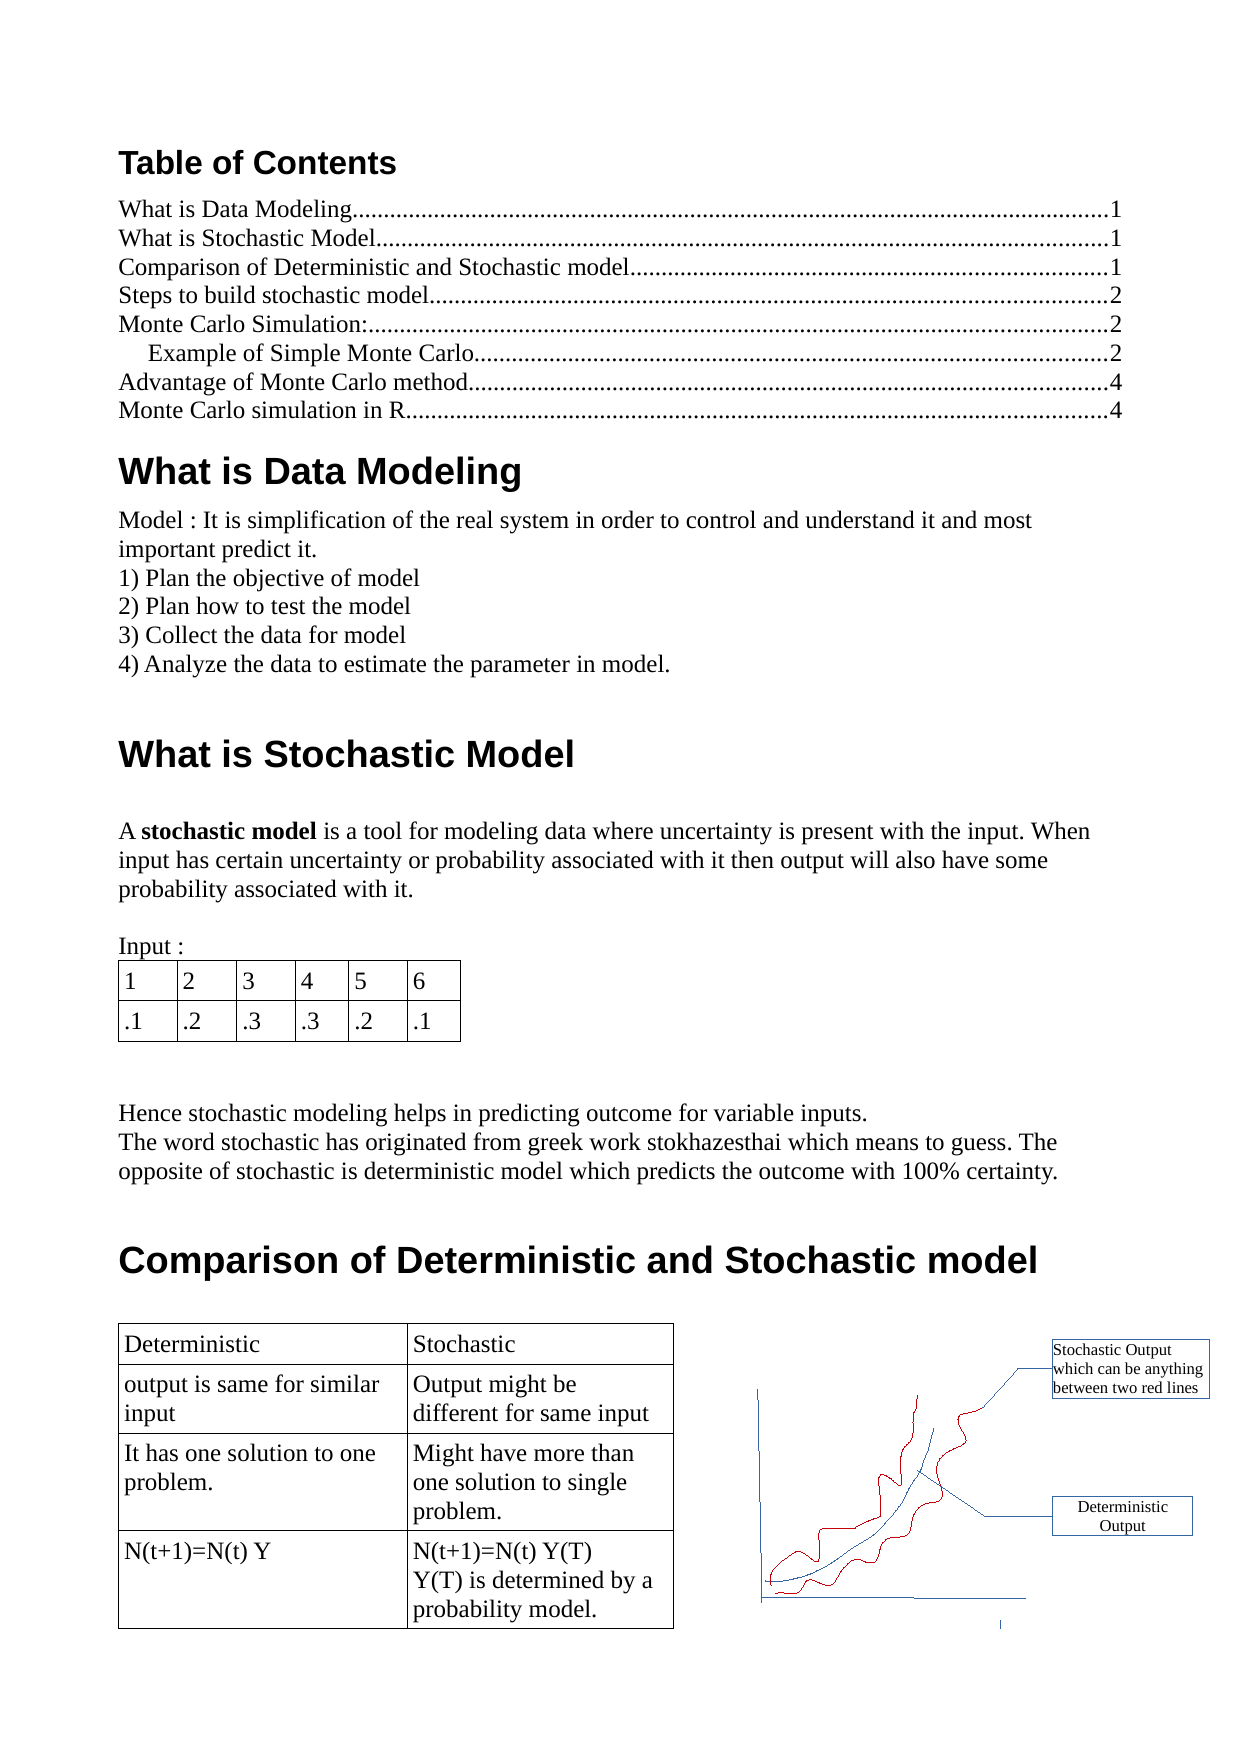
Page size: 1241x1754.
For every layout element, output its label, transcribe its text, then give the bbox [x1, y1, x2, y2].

text The word stochastic has originated from greek work stokhazesthai which means to guess. The opposite of stochastic is deterministic model which predicts the outcome with 100% certainty. [118, 1127, 1122, 1184]
table_cell It has one solution to one problem. [119, 1434, 407, 1530]
subtitle What is Stochastic Model [118, 731, 1122, 775]
text Model : It is simplification of the real system in order to control and understand it and most important predict it. [118, 505, 1122, 563]
table_cell .1 [119, 1001, 177, 1041]
text Steps to build stochastic model 2 [118, 280, 1122, 309]
table_header 2 [178, 961, 236, 1000]
subtitle What is Data Modeling [118, 449, 1122, 493]
text Monte Carlo simulation in R 4 [118, 395, 1122, 424]
table_cell .1 [408, 1001, 460, 1041]
text 2) Plan how to test the model [118, 591, 1122, 620]
table_header 6 [408, 961, 460, 1000]
subtitle Comparison of Deterministic and Stochastic model [118, 1238, 1122, 1282]
subtitle Table of Contents [118, 143, 1122, 182]
text Example of Simple Monte Carlo 2 [148, 338, 1122, 367]
table_cell .2 [178, 1001, 236, 1041]
table_header 3 [237, 961, 295, 1000]
table_header 1 [119, 961, 177, 1000]
table_header Deterministic [119, 1324, 407, 1363]
table_header 4 [296, 961, 348, 1000]
table_cell .3 [237, 1001, 295, 1041]
text Input : [118, 931, 1122, 960]
text Comparison of Deterministic and Stochastic model 1 [118, 252, 1122, 280]
table_cell .3 [296, 1001, 348, 1041]
text What is Stochastic Model 1 [118, 223, 1122, 252]
table_header 5 [349, 961, 407, 1000]
table_cell output is same for similar input [119, 1365, 407, 1433]
table_cell .2 [349, 1001, 407, 1041]
text A stochastic model is a tool for modeling data where uncertainty is present with the input. When input has certain uncertainty or probability associated with it then output will also have some probability associated with it. [118, 816, 1122, 903]
text Monte Carlo Simulation: 2 [118, 309, 1122, 338]
text 3) Collect the data for model [118, 620, 1122, 649]
table_cell N(t+1)=N(t) Y(T) Y(T) is determined by a probability model. [408, 1531, 673, 1628]
text Hence stochastic modeling helps in predicting outcome for variable inputs. [118, 1098, 1122, 1127]
text 1) Plan the objective of model [118, 563, 1122, 591]
text Advantage of Monte Carlo method 4 [118, 367, 1122, 395]
text What is Data Modeling 1 [118, 194, 1122, 223]
text 4) Analyze the data to estimate the parameter in model. [118, 649, 1122, 678]
table_cell Output might be different for same input [408, 1365, 673, 1433]
table_cell N(t+1)=N(t) Y [119, 1531, 407, 1628]
table_cell Might have more than one solution to single problem. [408, 1434, 673, 1530]
table_header Stochastic [408, 1324, 673, 1363]
